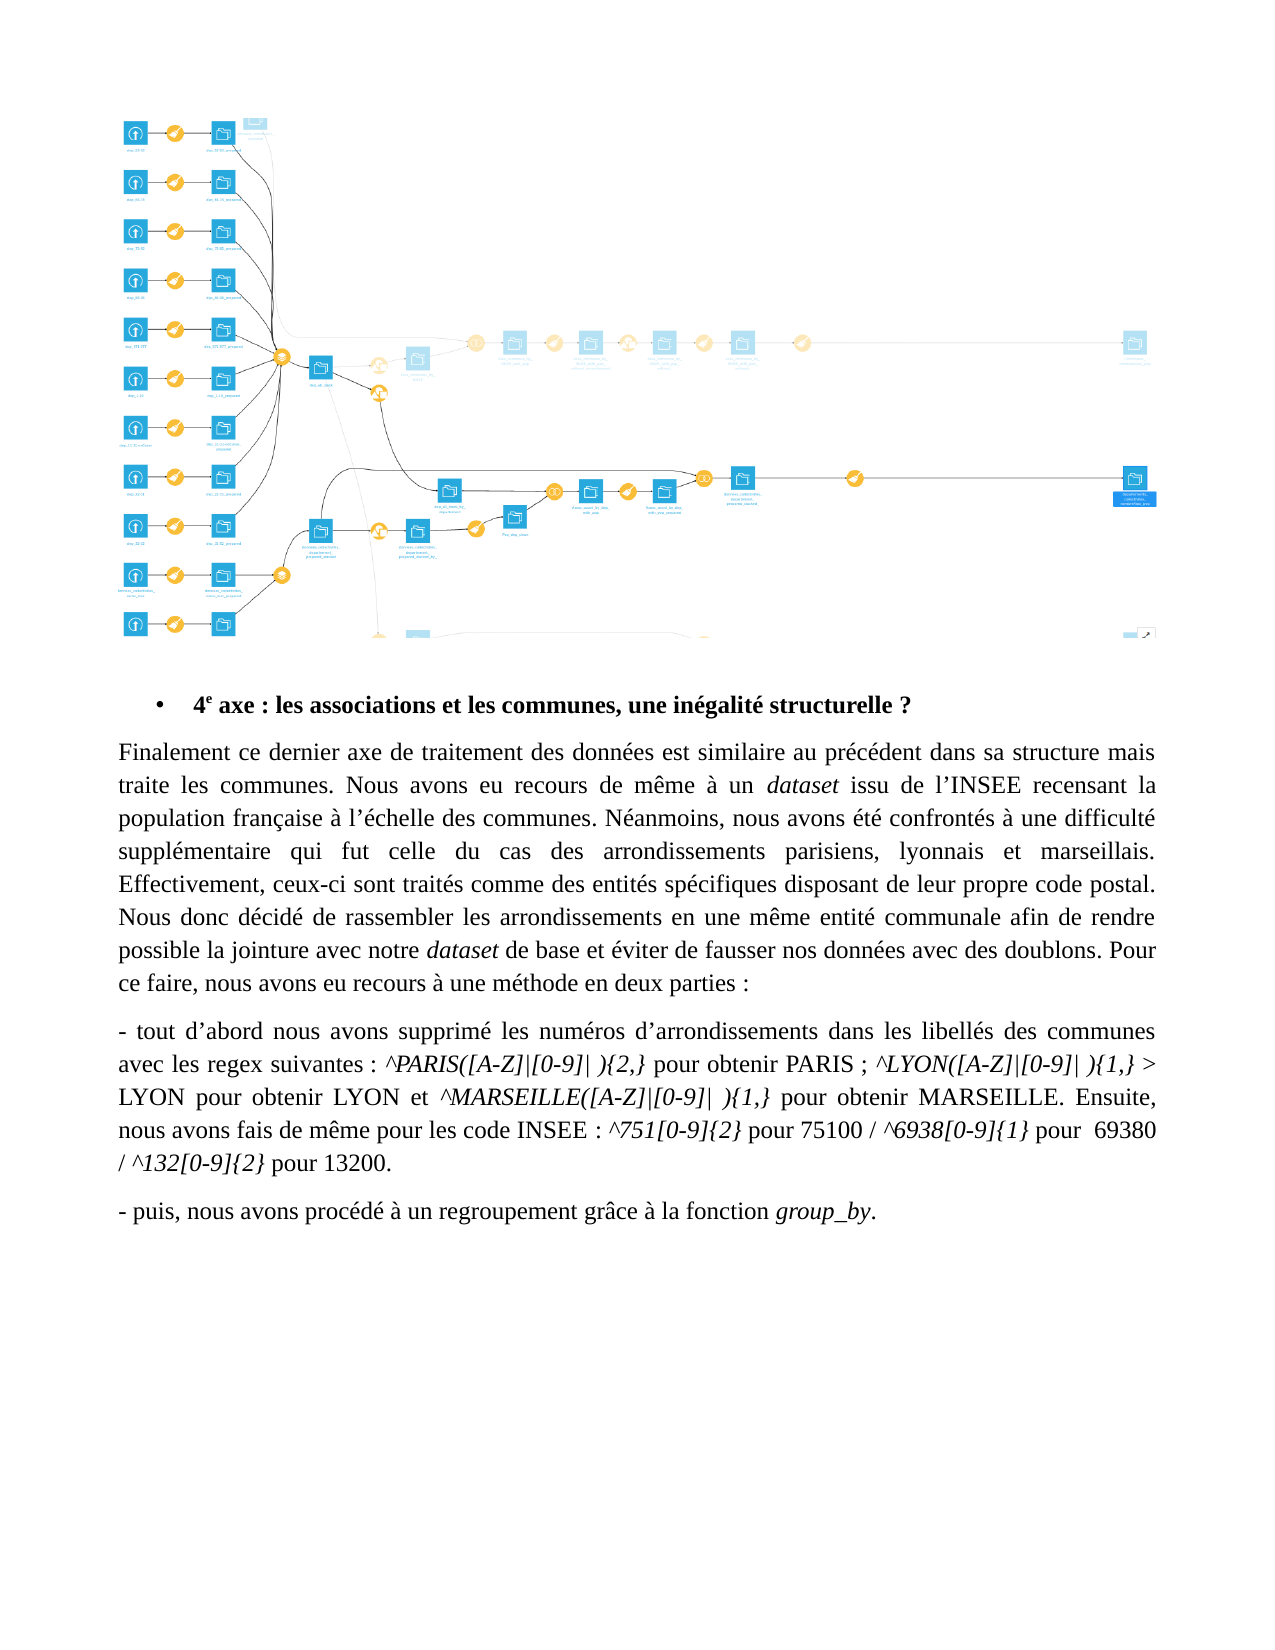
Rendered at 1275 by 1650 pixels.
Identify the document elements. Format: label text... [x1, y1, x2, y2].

picture [118, 118, 1157, 638]
text - puis, nous avons procédé à un regroupement grâce à la fonction group_by. [118, 1196, 1157, 1224]
text - tout d’abord nous avons supprimé les numéros d’arrondissements dans les libellés des communes avec les regex suivantes : ^PARIS([A-Z]|[0-9]| ){2,} pour obtenir PARIS ; ^LYON([A-Z]|[0-9]| ){1,} > LYON pour obtenir LYON et ^MARSEILLE([A-Z]|[0-9]| ){1,} pour obtenir MARSEILLE. Ensuite, nous avons fais de même pour les code INSEE : ^751[0-9]{2} pour 75100 / ^6938[0-9]{1} pour 69380 / ^132[0-9]{2} pour 13200. [118, 1016, 1157, 1177]
text Finalement ce dernier axe de traitement des données est similaire au précédent dans sa structure mais traite les communes. Nous avons eu recours de même à un dataset issu de l’INSEE recensant la population française à l’échelle des communes. Néanmoins, nous avons été confrontés à une difficulté supplémentaire qui fut celle du cas des arrondissements parisiens, lyonnais et marseillais. Effectivement, ceux-ci sont traités comme des entités spécifiques disposant de leur propre code postal. Nous donc décidé de rassembler les arrondissements en une même entité communale afin de rendre possible la jointure avec notre dataset de base et éviter de fausser nos données avec des doublons. Pour ce faire, nous avons eu recours à une méthode en deux parties : [118, 737, 1157, 997]
list 4e axe : les associations et les communes, une inégalité structurelle ? [156, 690, 1157, 718]
